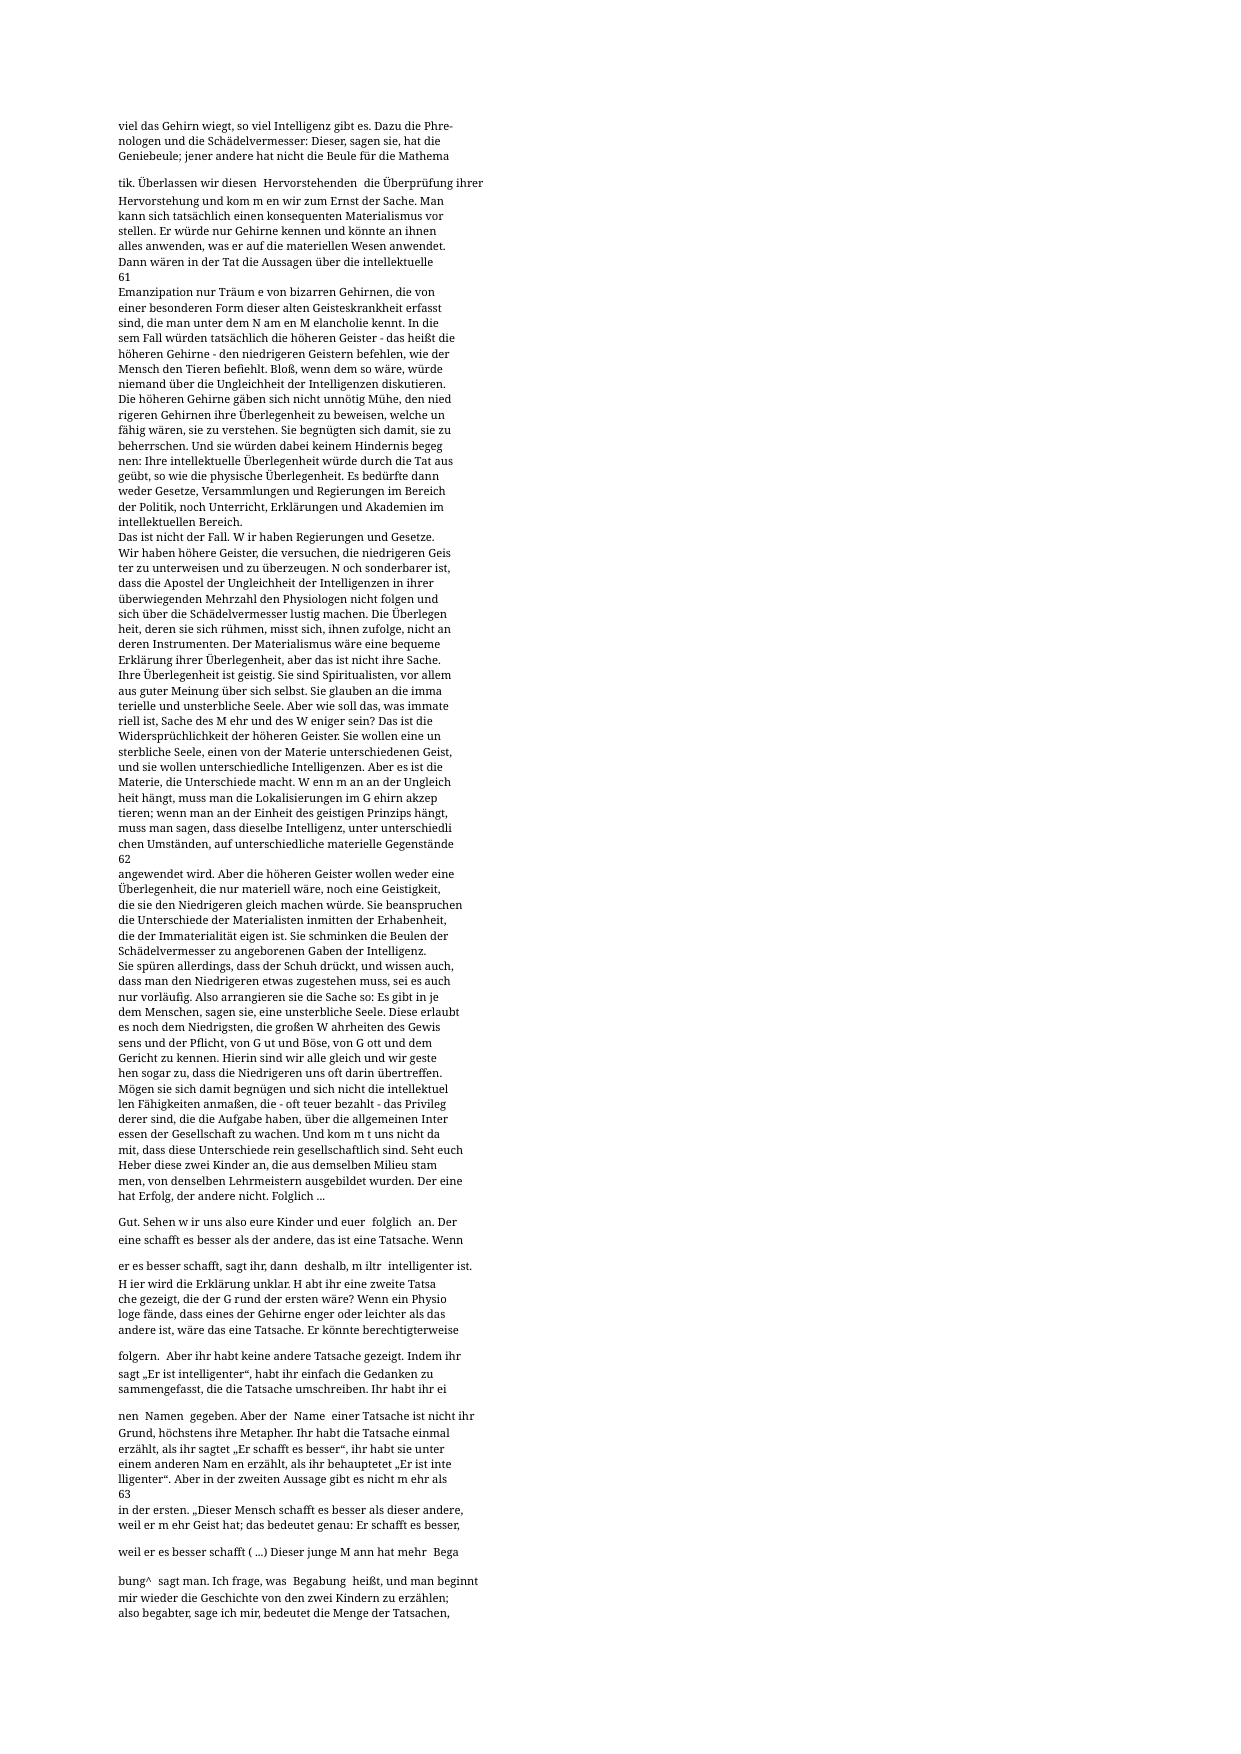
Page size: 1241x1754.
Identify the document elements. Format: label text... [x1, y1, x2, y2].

text Emanzipation nur Träum e von bizarren Gehirnen, die von einer besonderen Form dieser alten Geisteskrankheit erfasst sind, die man unter dem N am en M elancholie kennt. In die sem Fall würden tatsächlich die höheren Geister - das heißt die höheren Gehirne - den niedrigeren Geistern befehlen, wie der Mensch den Tieren befiehlt. Bloß, wenn dem so wäre, würde niemand über die Ungleichheit der Intelligenzen diskutieren. Die höheren Gehirne gäben sich nicht unnötig Mühe, den nied rigeren Gehirnen ihre Überlegenheit zu beweisen, welche un fähig wären, sie zu verstehen. Sie begnügten sich damit, sie zu beherrschen. Und sie würden dabei keinem Hindernis begeg nen: Ihre intellektuelle Überlegenheit würde durch die Tat aus geübt, so wie die physische Überlegenheit. Es bedürfte dann weder Gesetze, Versammlungen und Regierungen im Bereich der Politik, noch Unterricht, Erklärungen und Akademien im intellektuellen Bereich. Das ist nicht der Fall. W ir haben Regierungen und Gesetze. Wir haben höhere Geister, die versuchen, die niedrigeren Geis ter zu unterweisen und zu überzeugen. N och sonderbarer ist, dass die Apostel der Ungleichheit der Intelligenzen in ihrer überwiegenden Mehrzahl den Physiologen nicht folgen und sich über die Schädelvermesser lustig machen. Die Überlegen heit, deren sie sich rühmen, misst sich, ihnen zufolge, nicht an deren Instrumenten. Der Materialismus wäre eine bequeme Erklärung ihrer Überlegenheit, aber das ist nicht ihre Sache. Ihre Überlegenheit ist geistig. Sie sind Spiritualisten, vor allem aus guter Meinung über sich selbst. Sie glauben an die imma terielle und unsterbliche Seele. Aber wie soll das, was immate riell ist, Sache des M ehr und des W eniger sein? Das ist die Widersprüchlichkeit der höheren Geister. Sie wollen eine un sterbliche Seele, einen von der Materie unterschiedenen Geist, und sie wollen unterschiedliche Intelligenzen. Aber es ist die Materie, die Unterschiede macht. W enn m an an der Ungleich heit hängt, muss man die Lokalisierungen im G ehirn akzep tieren; wenn man an der Einheit des geistigen Prinzips hängt, muss man sagen, dass dieselbe Intelligenz, unter unterschiedli chen Umständen, auf unterschiedliche materielle Gegenstände 62 [118, 285, 1122, 867]
text viel das Gehirn wiegt, so viel Intelligenz gibt es. Dazu die Phre- nologen und die Schädelvermesser: Dieser, sagen sie, hat die Geniebeule; jener andere hat nicht die Beule für die Mathema tik. Überlassen wir diesen Hervorstehenden die Überprüfung ihrer Hervorstehung und kom m en wir zum Ernst der Sache. Man kann sich tatsächlich einen konsequenten Materialismus vor stellen. Er würde nur Gehirne kennen und könnte an ihnen alles anwenden, was er auf die materiellen Wesen anwendet. Dann wären in der Tat die Aussagen über die intellektuelle 61 [118, 118, 1122, 285]
text angewendet wird. Aber die höheren Geister wollen weder eine Überlegenheit, die nur materiell wäre, noch eine Geistigkeit, die sie den Niedrigeren gleich machen würde. Sie beanspruchen die Unterschiede der Materialisten inmitten der Erhabenheit, die der Immaterialität eigen ist. Sie schminken die Beulen der Schädelvermesser zu angeborenen Gaben der Intelligenz. Sie spüren allerdings, dass der Schuh drückt, und wissen auch, dass man den Niedrigeren etwas zugestehen muss, sei es auch nur vorläufig. Also arrangieren sie die Sache so: Es gibt in je dem Menschen, sagen sie, eine unsterbliche Seele. Diese erlaubt es noch dem Niedrigsten, die großen W ahrheiten des Gewis sens und der Pflicht, von G ut und Böse, von G ott und dem Gericht zu kennen. Hierin sind wir alle gleich und wir geste hen sogar zu, dass die Niedrigeren uns oft darin übertreffen. Mögen sie sich damit begnügen und sich nicht die intellektuel len Fähigkeiten anmaßen, die - oft teuer bezahlt - das Privileg derer sind, die die Aufgabe haben, über die allgemeinen Inter essen der Gesellschaft zu wachen. Und kom m t uns nicht da mit, dass diese Unterschiede rein gesellschaftlich sind. Seht euch Heber diese zwei Kinder an, die aus demselben Milieu stam men, von denselben Lehrmeistern ausgebildet wurden. Der eine hat Erfolg, der andere nicht. Folglich ... Gut. Sehen w ir uns also eure Kinder und euer folglich an. Der eine schafft es besser als der andere, das ist eine Tatsache. Wenn er es besser schafft, sagt ihr, dann deshalb, m iltr intelligenter ist. H ier wird die Erklärung unklar. H abt ihr eine zweite Tatsa che gezeigt, die der G rund der ersten wäre? Wenn ein Physio loge fände, dass eines der Gehirne enger oder leichter als das andere ist, wäre das eine Tatsache. Er könnte berechtigterweise folgern. Aber ihr habt keine andere Tatsache gezeigt. Indem ihr sagt „Er ist intelligenter“, habt ihr einfach die Gedanken zu sammengefasst, die die Tatsache umschreiben. Ihr habt ihr ei nen Namen gegeben. Aber der Name einer Tatsache ist nicht ihr Grund, höchstens ihre Metapher. Ihr habt die Tatsache einmal erzählt, als ihr sagtet „Er schafft es besser“, ihr habt sie unter einem anderen Nam en erzählt, als ihr behauptetet „Er ist inte lligenter“. Aber in der zweiten Aussage gibt es nicht m ehr als 63 [118, 867, 1122, 1502]
text in der ersten. „Dieser Mensch schafft es besser als dieser andere, weil er m ehr Geist hat; das bedeutet genau: Er schafft es besser, weil er es besser schafft ( ...) Dieser junge M ann hat mehr Bega bung^ sagt man. Ich frage, was Begabung heißt, und man beginnt mir wieder die Geschichte von den zwei Kindern zu erzählen; also begabter, sage ich mir, bedeutet die Menge der Tatsachen, [118, 1502, 1122, 1621]
